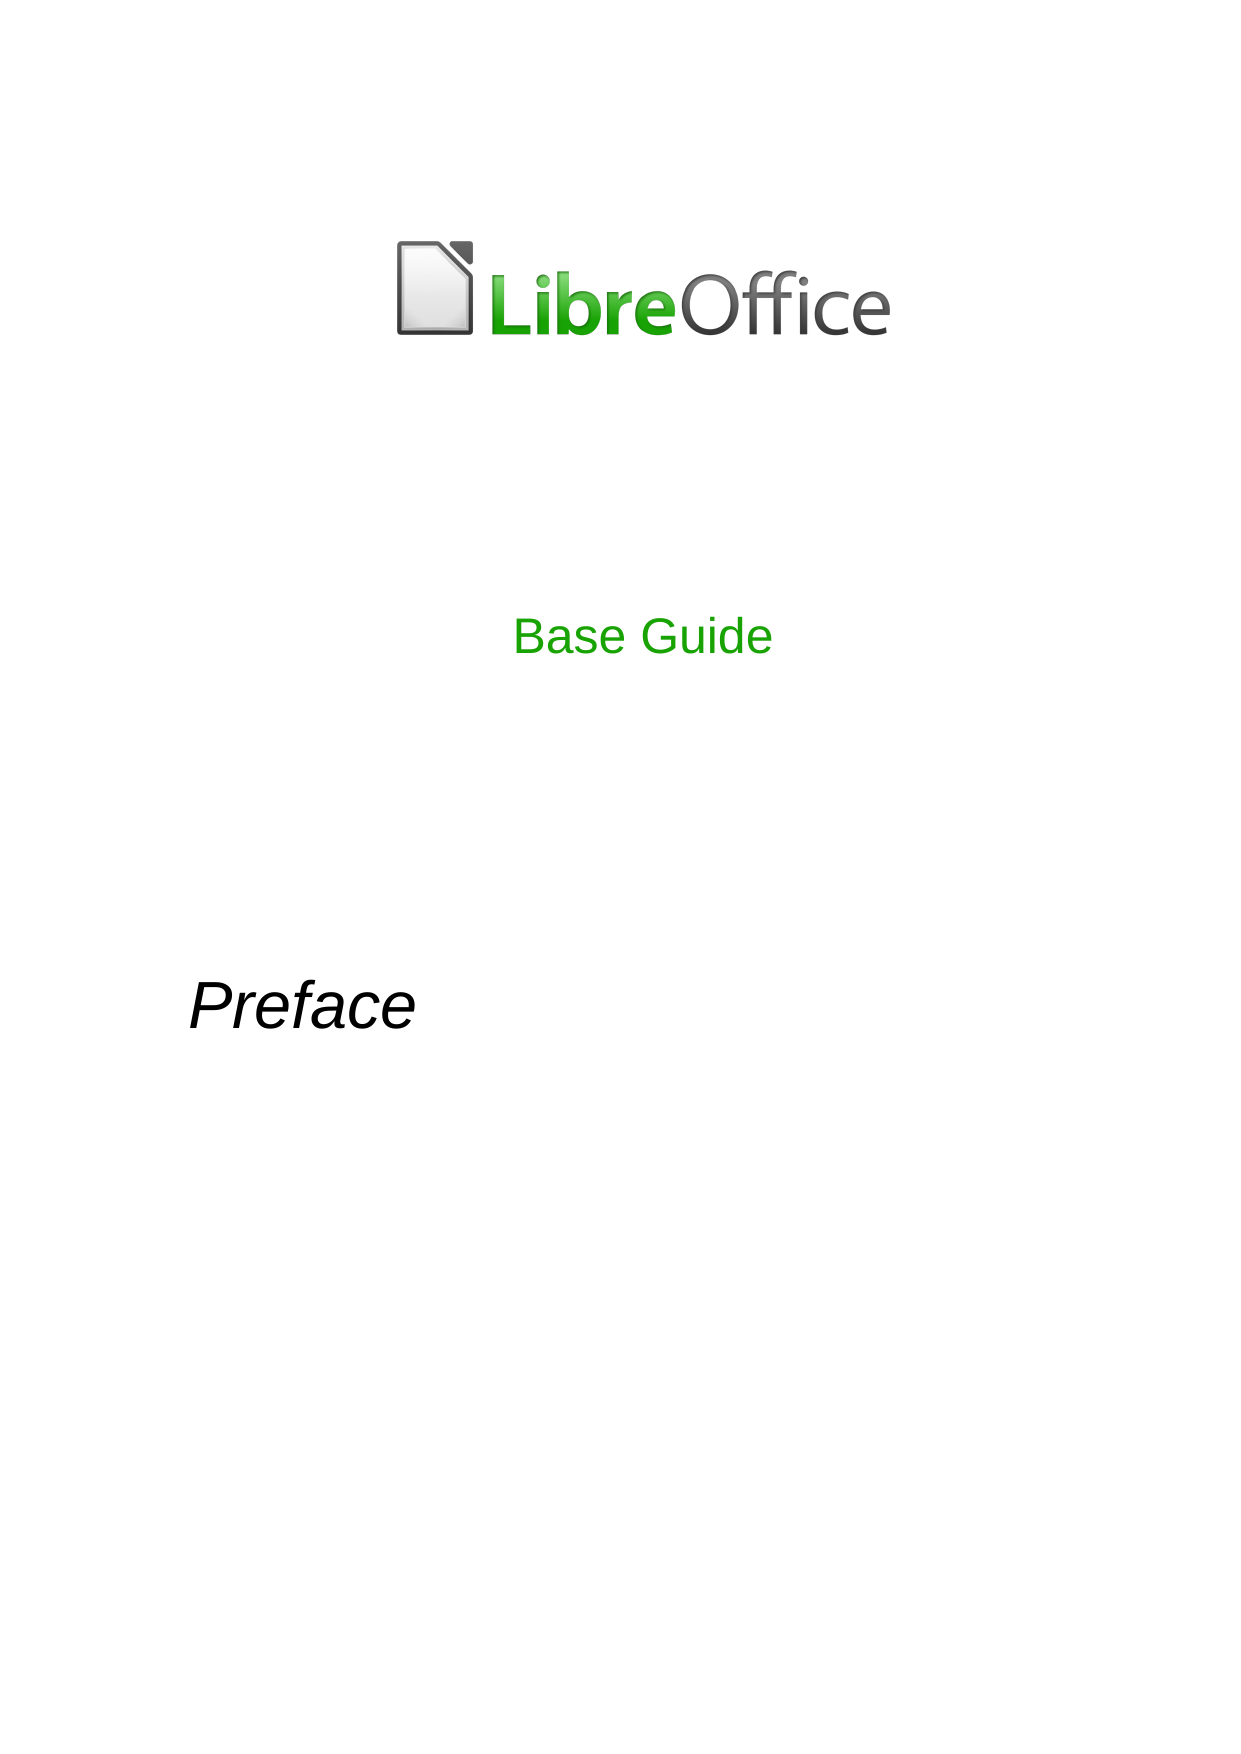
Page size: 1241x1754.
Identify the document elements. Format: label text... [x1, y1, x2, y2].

text Base Guide [188, 607, 1098, 664]
title Preface [188, 889, 1098, 1043]
picture [392, 236, 893, 342]
